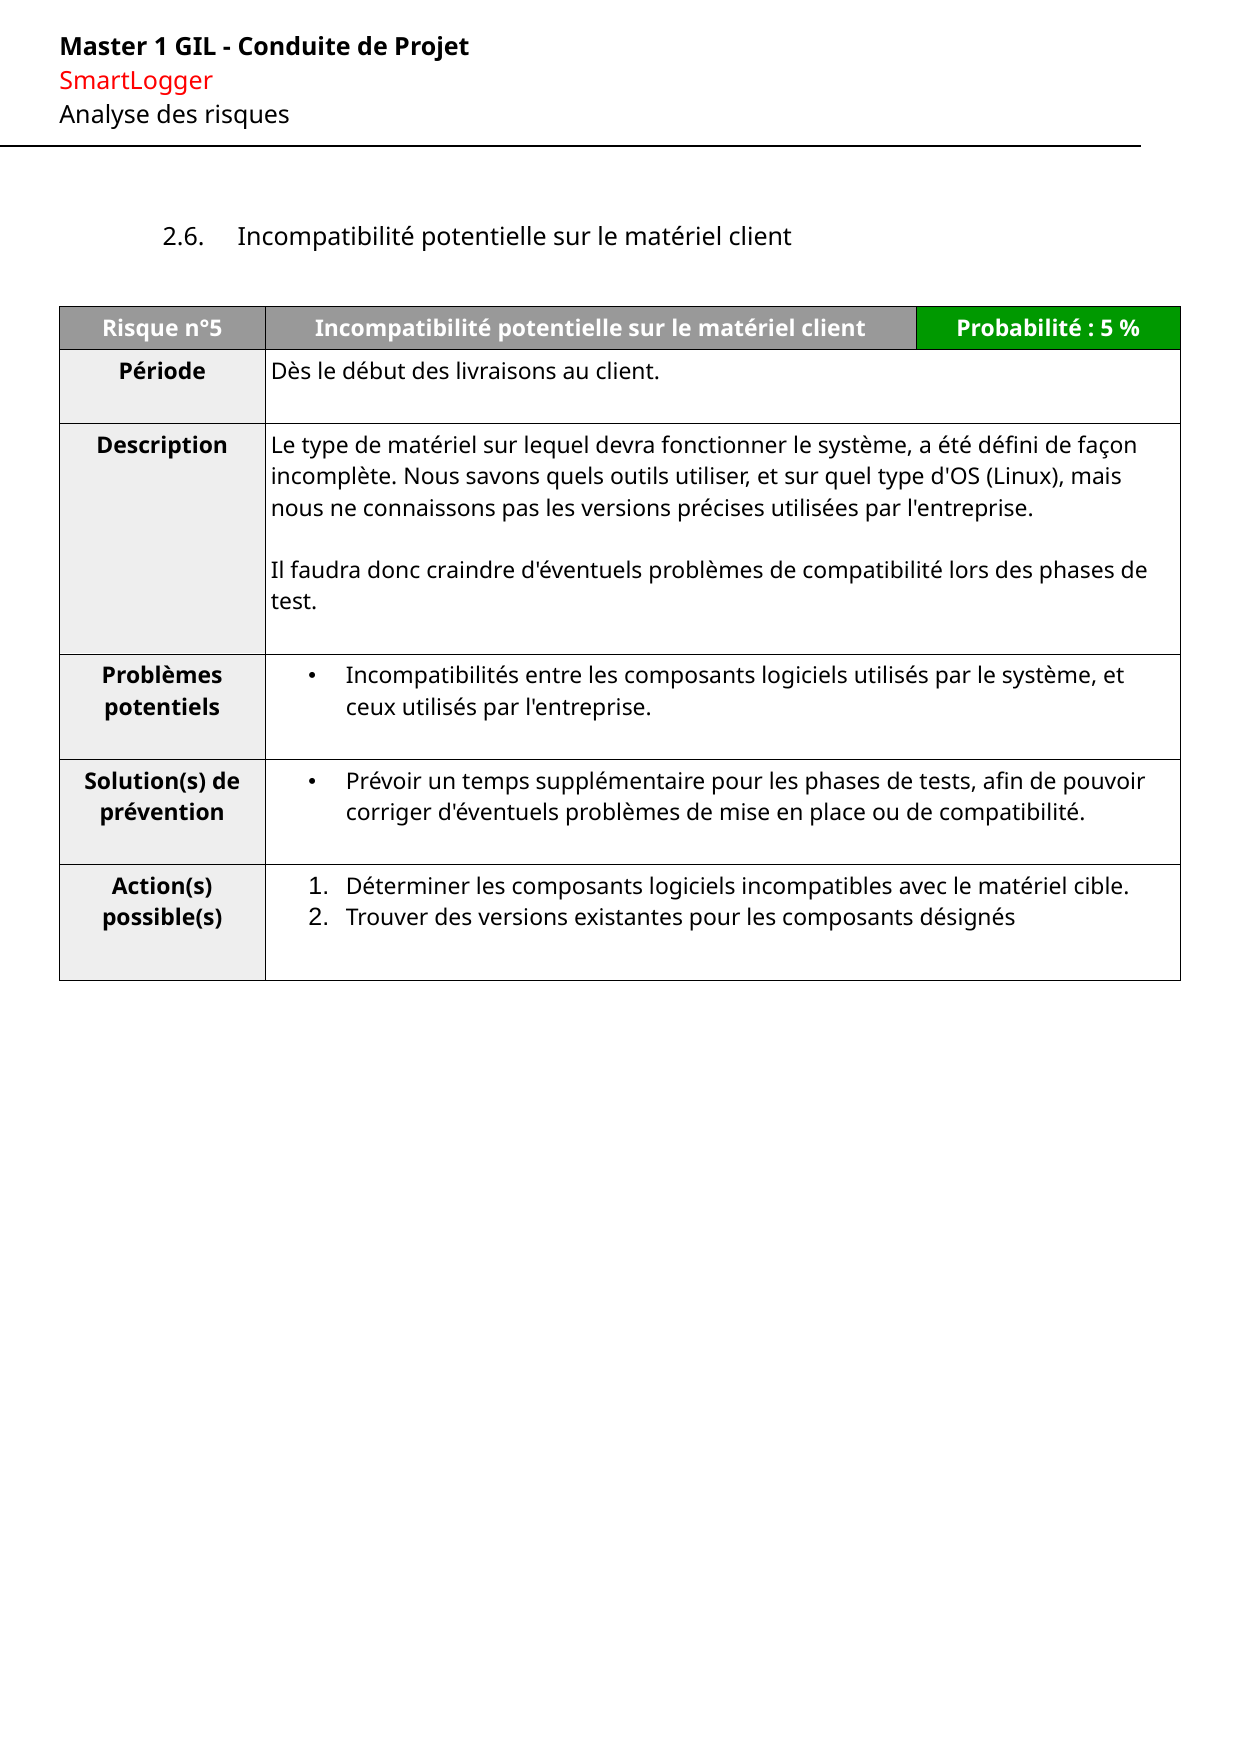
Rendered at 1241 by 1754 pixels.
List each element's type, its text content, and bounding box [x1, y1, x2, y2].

subtitle Incompatibilité potentielle sur le matériel client [162, 218, 1181, 252]
table_cell Le type de matériel sur lequel devra fonctionner le système, a été défini de façon incomplète. Nous savons quels outils utiliser, et sur quel type d'OS (Linux), mais nous ne connaissons pas les versions précises utilisées par l'entreprise. Il faudra donc craindre d'éventuels problèmes de compatibilité lors des phases de test. [266, 424, 1180, 653]
table_header Risque n°5 [60, 307, 265, 349]
table_cell Action(s) possible(s) [60, 865, 265, 980]
table_cell Problèmes potentiels [60, 655, 265, 759]
table_cell Prévoir un temps supplémentaire pour les phases de tests, afin de pouvoir corriger d'éventuels problèmes de mise en place ou de compatibilité. [266, 760, 1180, 864]
table_header Incompatibilité potentielle sur le matériel client [266, 307, 916, 349]
table_cell Description [60, 424, 265, 653]
table_cell Déterminer les composants logiciels incompatibles avec le matériel cible. Trouver des versions existantes pour les composants désignés [266, 865, 1180, 980]
table_cell Période [60, 350, 265, 423]
table_header Probabilité : 5 % [917, 307, 1180, 349]
table_cell Solution(s) de prévention [60, 760, 265, 864]
table_cell Incompatibilités entre les composants logiciels utilisés par le système, et ceux utilisés par l'entreprise. [266, 655, 1180, 759]
table_cell Dès le début des livraisons au client. [266, 350, 1180, 423]
